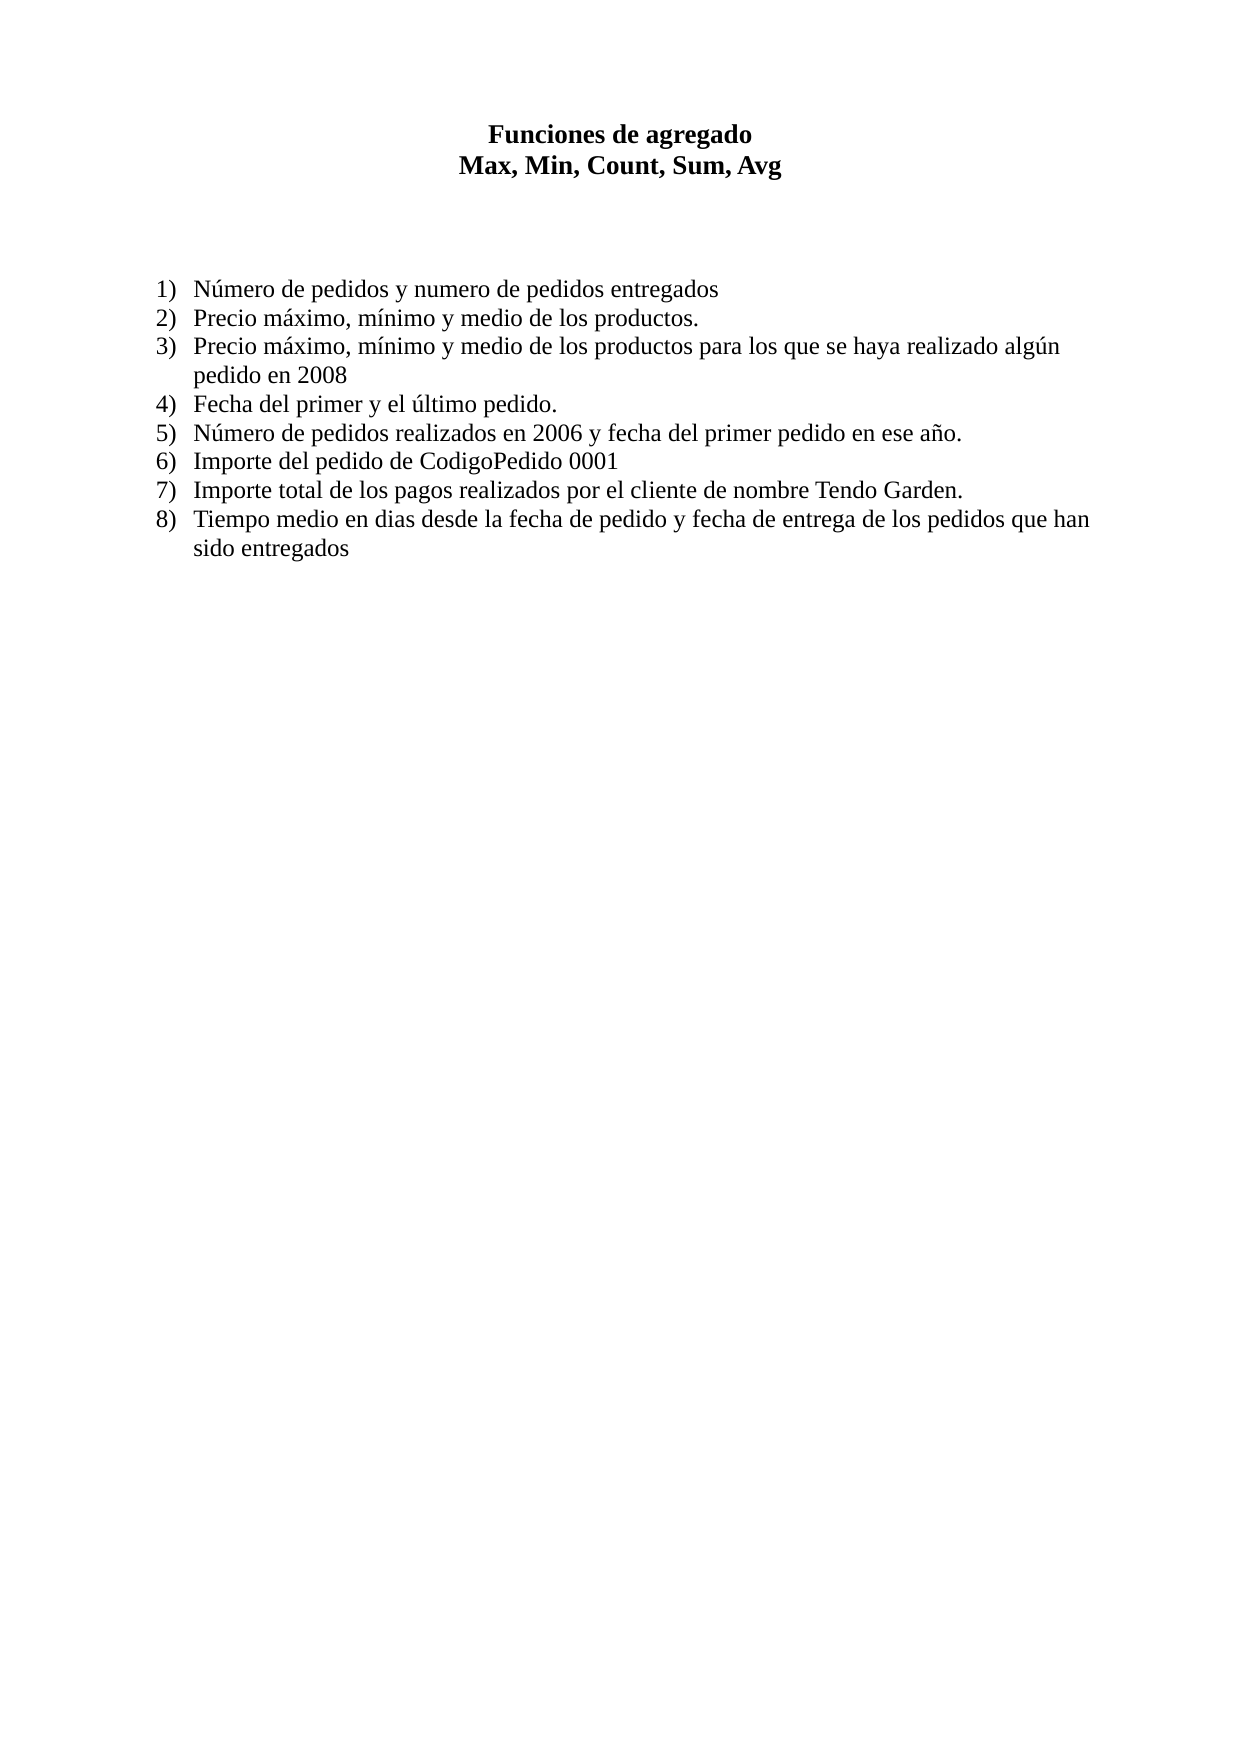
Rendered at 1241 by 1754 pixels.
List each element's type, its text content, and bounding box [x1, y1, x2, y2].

list Importe total de los pagos realizados por el cliente de nombre Tendo Garden. [156, 475, 1122, 504]
list Importe del pedido de CodigoPedido 0001 [156, 446, 1122, 475]
list Tiempo medio en dias desde la fecha de pedido y fecha de entrega de los pedidos que han sido entregados [156, 504, 1122, 561]
list Fecha del primer y el último pedido. [156, 389, 1122, 418]
text Funciones de agregado [118, 118, 1122, 149]
list Precio máximo, mínimo y medio de los productos para los que se haya realizado algún pedido en 2008 [156, 331, 1122, 389]
list Número de pedidos y numero de pedidos entregados [156, 274, 1122, 303]
list Número de pedidos realizados en 2006 y fecha del primer pedido en ese año. [156, 418, 1122, 446]
list Precio máximo, mínimo y medio de los productos. [156, 303, 1122, 331]
text Max, Min, Count, Sum, Avg [118, 149, 1122, 180]
